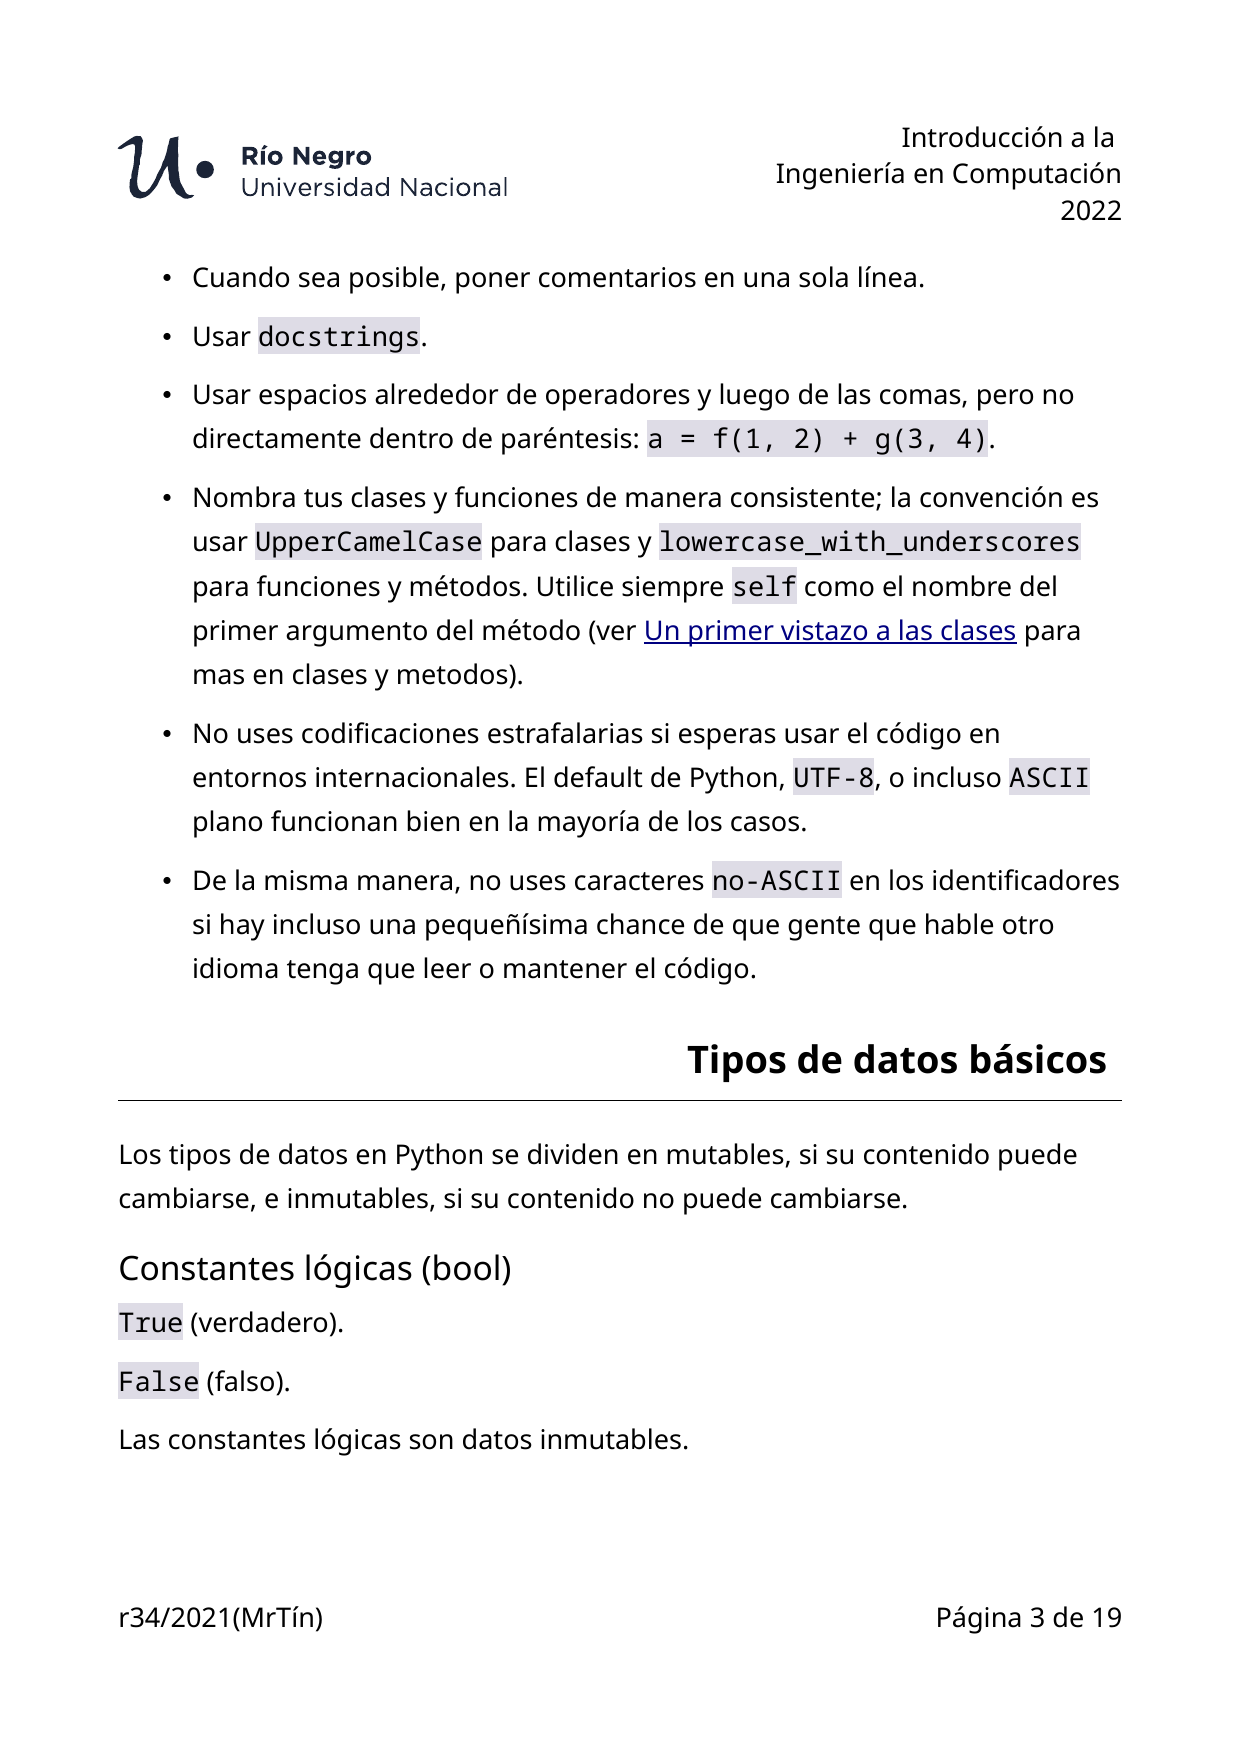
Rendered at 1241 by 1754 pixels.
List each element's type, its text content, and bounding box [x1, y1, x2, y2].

list Nombra tus clases y funciones de manera consistente; la convención es usar UpperCamelCase para clases y lowercase_with_underscores para funciones y métodos. Utilice siempre self como el nombre del primer argumento del método (ver Un primer vistazo a las clases para mas en clases y metodos). [162, 479, 1122, 692]
list Cuando sea posible, poner comentarios en una sola línea. [162, 258, 1122, 295]
subtitle Constantes lógicas (bool) [118, 1245, 1122, 1291]
list De la misma manera, no uses caracteres no-ASCII en los identificadores si hay incluso una pequeñísima chance de que gente que hable otro idioma tenga que leer o mantener el código. [162, 861, 1122, 986]
text Las constantes lógicas son datos inmutables. [118, 1421, 1122, 1458]
list Usar docstrings. [162, 317, 258, 354]
subtitle Tipos de datos básicos [118, 1018, 1122, 1100]
text True (verdadero). [183, 1303, 1122, 1340]
list No uses codificaciones estrafalarias si esperas usar el código en entornos internacionales. El default de Python, UTF-8, o incluso ASCII plano funcionan bien en la mayoría de los casos. [162, 714, 1122, 839]
list Usar docstrings. [420, 317, 1122, 354]
text False (falso). [199, 1362, 1122, 1399]
list Usar espacios alrededor de operadores y luego de las comas, pero no directamente dentro de paréntesis: a = f(1, 2) + g(3, 4). [162, 376, 1122, 457]
text Los tipos de datos en Python se dividen en mutables, si su contenido puede cambiarse, e inmutables, si su contenido no puede cambiarse. [118, 1136, 1122, 1217]
